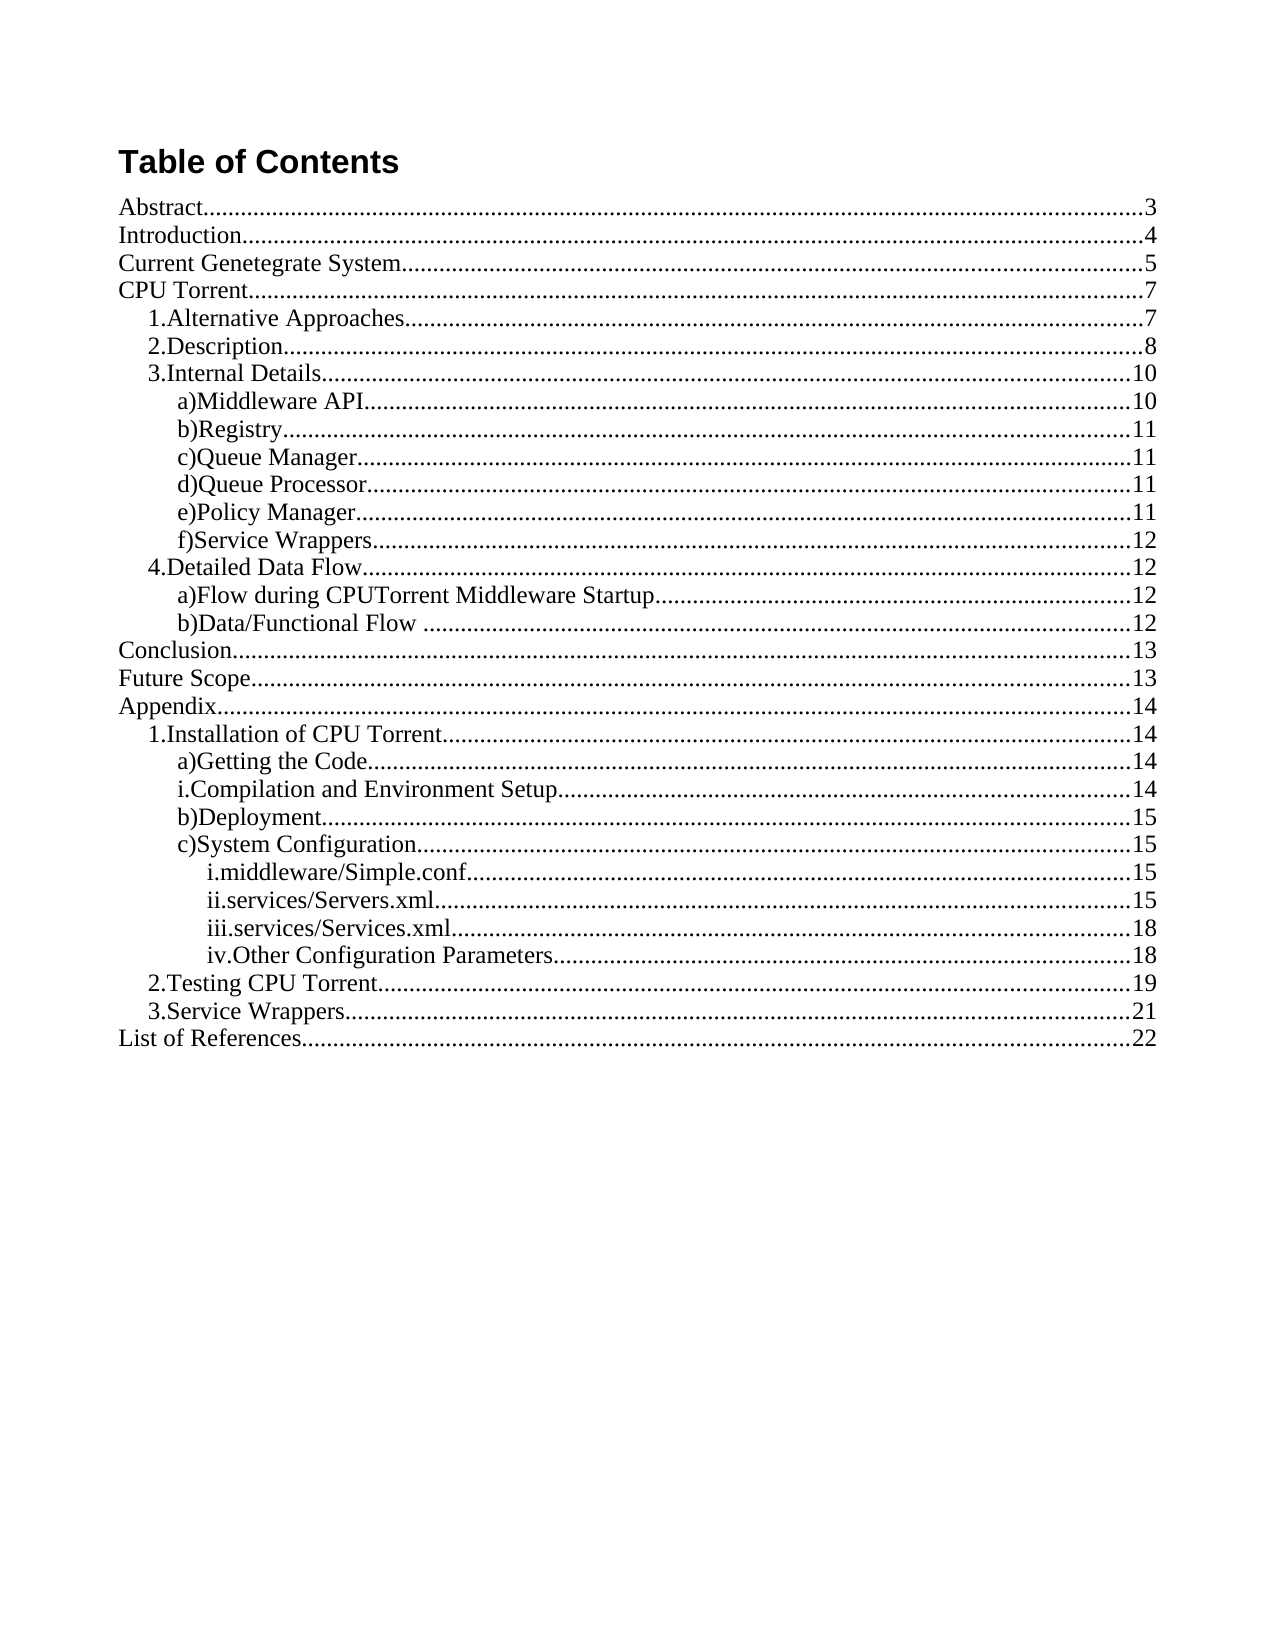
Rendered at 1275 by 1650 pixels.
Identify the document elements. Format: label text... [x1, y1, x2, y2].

text e)Policy Manager 11 [177, 498, 1157, 526]
text i.Compilation and Environment Setup 14 [177, 775, 1157, 803]
text Appendix 14 [118, 692, 1157, 720]
text f)Service Wrappers 12 [177, 526, 1157, 553]
text b)Data/Functional Flow 12 [177, 609, 1157, 637]
text 2.Description 8 [148, 332, 1157, 359]
text iii.services/Services.xml 18 [207, 914, 1157, 941]
text c)System Configuration 15 [177, 831, 1157, 858]
text 1.Installation of CPU Torrent 14 [148, 720, 1157, 747]
text a)Flow during CPUTorrent Middleware Startup 12 [177, 581, 1157, 609]
text CPU Torrent 7 [118, 276, 1157, 304]
text Conclusion 13 [118, 637, 1157, 664]
text Future Scope 13 [118, 664, 1157, 692]
text 2.Testing CPU Torrent 19 [148, 969, 1157, 997]
text 3.Service Wrappers 21 [148, 997, 1157, 1024]
text i.middleware/Simple.conf 15 [207, 858, 1157, 886]
text ii.services/Servers.xml 15 [207, 886, 1157, 914]
text Current Genetegrate System 5 [118, 249, 1157, 276]
text 4.Detailed Data Flow 12 [148, 553, 1157, 581]
text b)Deployment 15 [177, 803, 1157, 831]
text c)Queue Manager 11 [177, 443, 1157, 470]
text a)Middleware API 10 [177, 387, 1157, 415]
text 1.Alternative Approaches 7 [148, 304, 1157, 332]
subtitle Table of Contents [118, 143, 1157, 181]
text b)Registry 11 [177, 415, 1157, 443]
text d)Queue Processor 11 [177, 470, 1157, 498]
text 3.Internal Details 10 [148, 359, 1157, 387]
text List of References 22 [118, 1024, 1157, 1052]
text a)Getting the Code 14 [177, 747, 1157, 775]
text Introduction 4 [118, 221, 1157, 249]
text iv.Other Configuration Parameters 18 [207, 941, 1157, 969]
text Abstract 3 [118, 193, 1157, 221]
